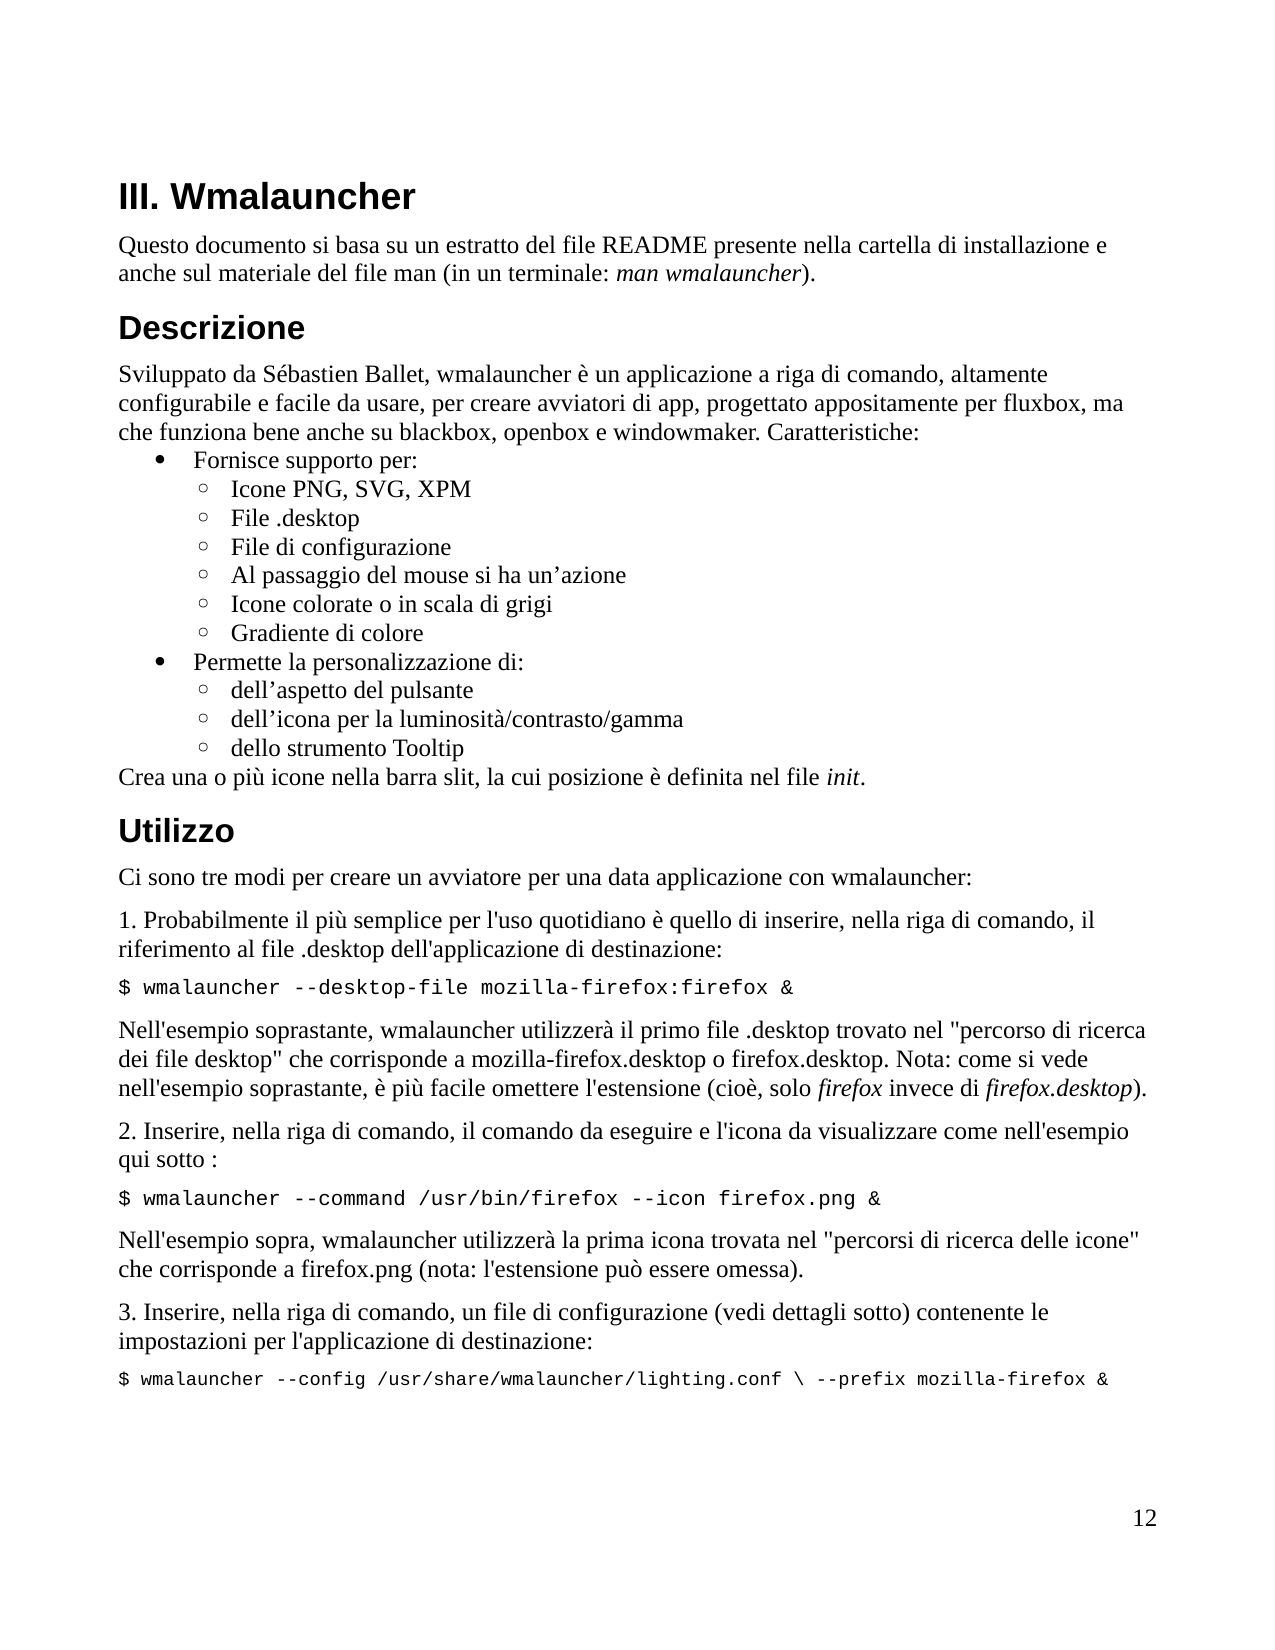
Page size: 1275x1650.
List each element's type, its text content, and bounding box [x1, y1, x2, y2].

list Fornisce supporto per: [156, 445, 1157, 474]
text 3. Inserire, nella riga di comando, un file di configurazione (vedi dettagli sotto) contenente le impostazioni per l'applicazione di destinazione: [118, 1297, 1157, 1355]
subtitle Utilizzo [118, 811, 1157, 849]
list Permette la personalizzazione di: [156, 647, 1157, 675]
text $ wmalauncher --command /usr/bin/firefox --icon firefox.png & [118, 1188, 1157, 1211]
text $ wmalauncher --desktop-file mozilla-firefox:firefox & [118, 977, 1157, 1001]
list dello strumento Tooltip [193, 733, 1157, 762]
text Ci sono tre modi per creare un avviatore per una data applicazione con wmalauncher: [118, 862, 1157, 891]
text Nell'esempio sopra, wmalauncher utilizzerà la prima icona trovata nel "percorsi di ricerca delle icone" che corrisponde a firefox.png (nota: l'estensione può essere omessa). [118, 1226, 1157, 1283]
subtitle Descrizione [118, 308, 1157, 347]
list File di configurazione [193, 532, 1157, 560]
text 2. Inserire, nella riga di comando, il comando da eseguire e l'icona da visualizzare come nell'esempio qui sotto : [118, 1116, 1157, 1173]
text Nell'esempio soprastante, wmalauncher utilizzerà il primo file .desktop trovato nel "percorso di ricerca dei file desktop" che corrisponde a mozilla-firefox.desktop o firefox.desktop. Nota: come si vede nell'esempio soprastante, è più facile omettere l'estensione (cioè, solo firefox invece di firefox.desktop). [118, 1015, 1157, 1101]
subtitle III. Wmalauncher [118, 174, 1157, 217]
text Crea una o più icone nella barra slit, la cui posizione è definita nel file init. [118, 762, 1157, 790]
text Sviluppato da Sébastien Ballet, wmalauncher è un applicazione a riga di comando, altamente configurabile e facile da usare, per creare avviatori di app, progettato appositamente per fluxbox, ma che funziona bene anche su blackbox, openbox e windowmaker. Caratteristiche: [118, 359, 1157, 445]
list Al passaggio del mouse si ha un’azione [193, 560, 1157, 589]
list File .desktop [193, 503, 1157, 532]
list Icone colorate o in scala di grigi [193, 589, 1157, 618]
list Icone PNG, SVG, XPM [193, 474, 1157, 503]
text $ wmalauncher --config /usr/share/wmalauncher/lighting.conf \ --prefix mozilla-firefox & [118, 1369, 1157, 1391]
text 1. Probabilmente il più semplice per l'uso quotidiano è quello di inserire, nella riga di comando, il riferimento al file .desktop dell'applicazione di destinazione: [118, 905, 1157, 963]
list Gradiente di colore [193, 618, 1157, 647]
text Questo documento si basa su un estratto del file README presente nella cartella di installazione e anche sul materiale del file man (in un terminale: man wmalauncher). [118, 230, 1157, 287]
list dell’icona per la luminosità/contrasto/gamma [193, 704, 1157, 733]
list dell’aspetto del pulsante [193, 675, 1157, 704]
